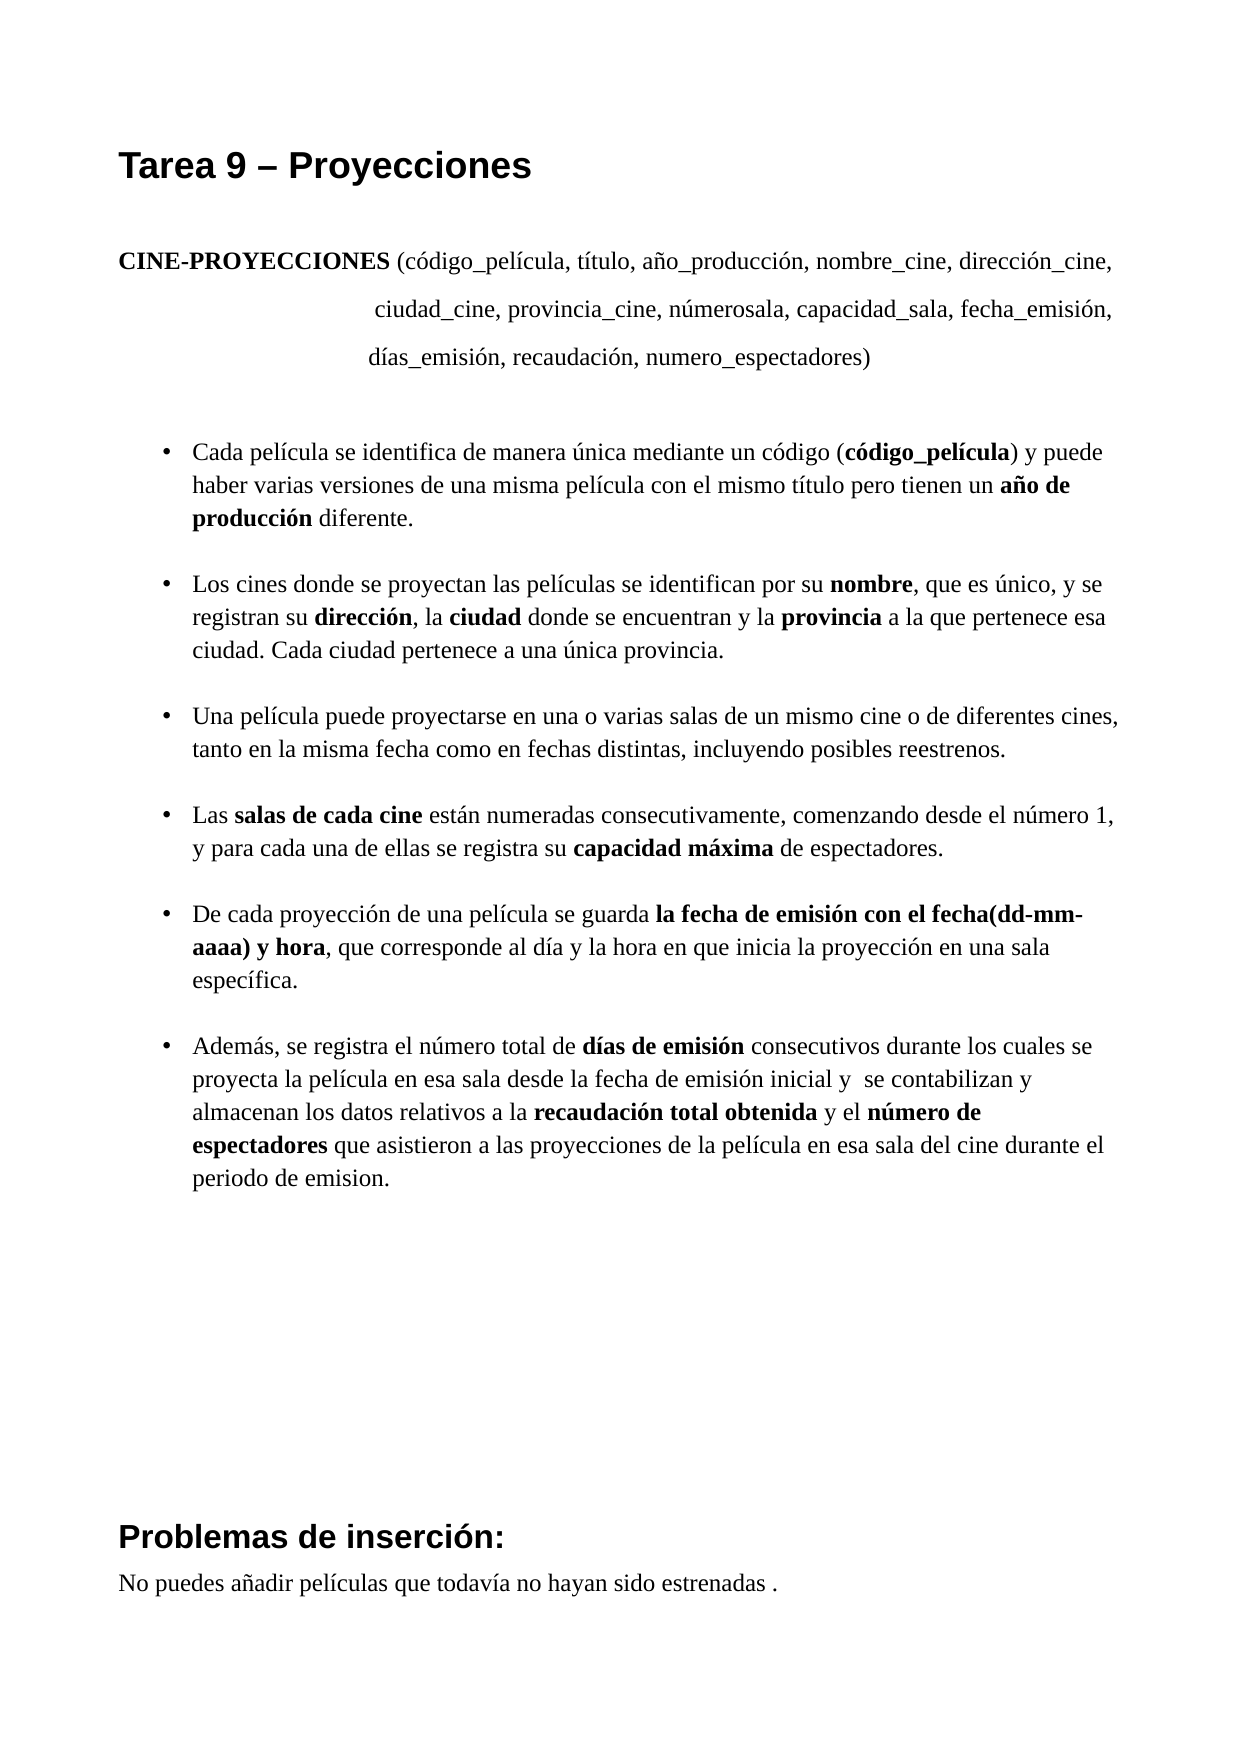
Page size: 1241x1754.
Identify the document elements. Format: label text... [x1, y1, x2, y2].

text CINE-PROYECCIONES (código_película, título, año_producción, nombre_cine, dirección_cine, [118, 246, 1122, 275]
list Cada película se identifica de manera única mediante un código (código_película) y puede haber varias versiones de una misma película con el mismo título pero tienen un año de producción diferente. [162, 437, 1122, 532]
text días_emisión, recaudación, numero_espectadores) [118, 342, 1122, 370]
subtitle Tarea 9 – Proyecciones [118, 143, 1122, 186]
list Las salas de cada cine están numeradas consecutivamente, comenzando desde el número 1, y para cada una de ellas se registra su capacidad máxima de espectadores. [162, 800, 1122, 862]
list Además, se registra el número total de días de emisión consecutivos durante los cuales se proyecta la película en esa sala desde la fecha de emisión inicial y se contabilizan y almacenan los datos relativos a la recaudación total obtenida y el número de espectadores que asistieron a las proyecciones de la película en esa sala del cine durante el periodo de emision. [162, 1031, 1122, 1192]
list De cada proyección de una película se guarda la fecha de emisión con el fecha(dd-mm-aaaa) y hora, que corresponde al día y la hora en que inicia la proyección en una sala específica. [162, 899, 1122, 994]
list Una película puede proyectarse en una o varias salas de un mismo cine o de diferentes cines, tanto en la misma fecha como en fechas distintas, incluyendo posibles reestrenos. [162, 701, 1122, 763]
text No puedes añadir películas que todavía no hayan sido estrenadas . [118, 1568, 1122, 1597]
text ciudad_cine, provincia_cine, númerosala, capacidad_sala, fecha_emisión, [118, 294, 1122, 323]
subtitle Problemas de inserción: [118, 1517, 1122, 1556]
list Los cines donde se proyectan las películas se identifican por su nombre, que es único, y se registran su dirección, la ciudad donde se encuentran y la provincia a la que pertenece esa ciudad. Cada ciudad pertenece a una única provincia. [162, 569, 1122, 664]
